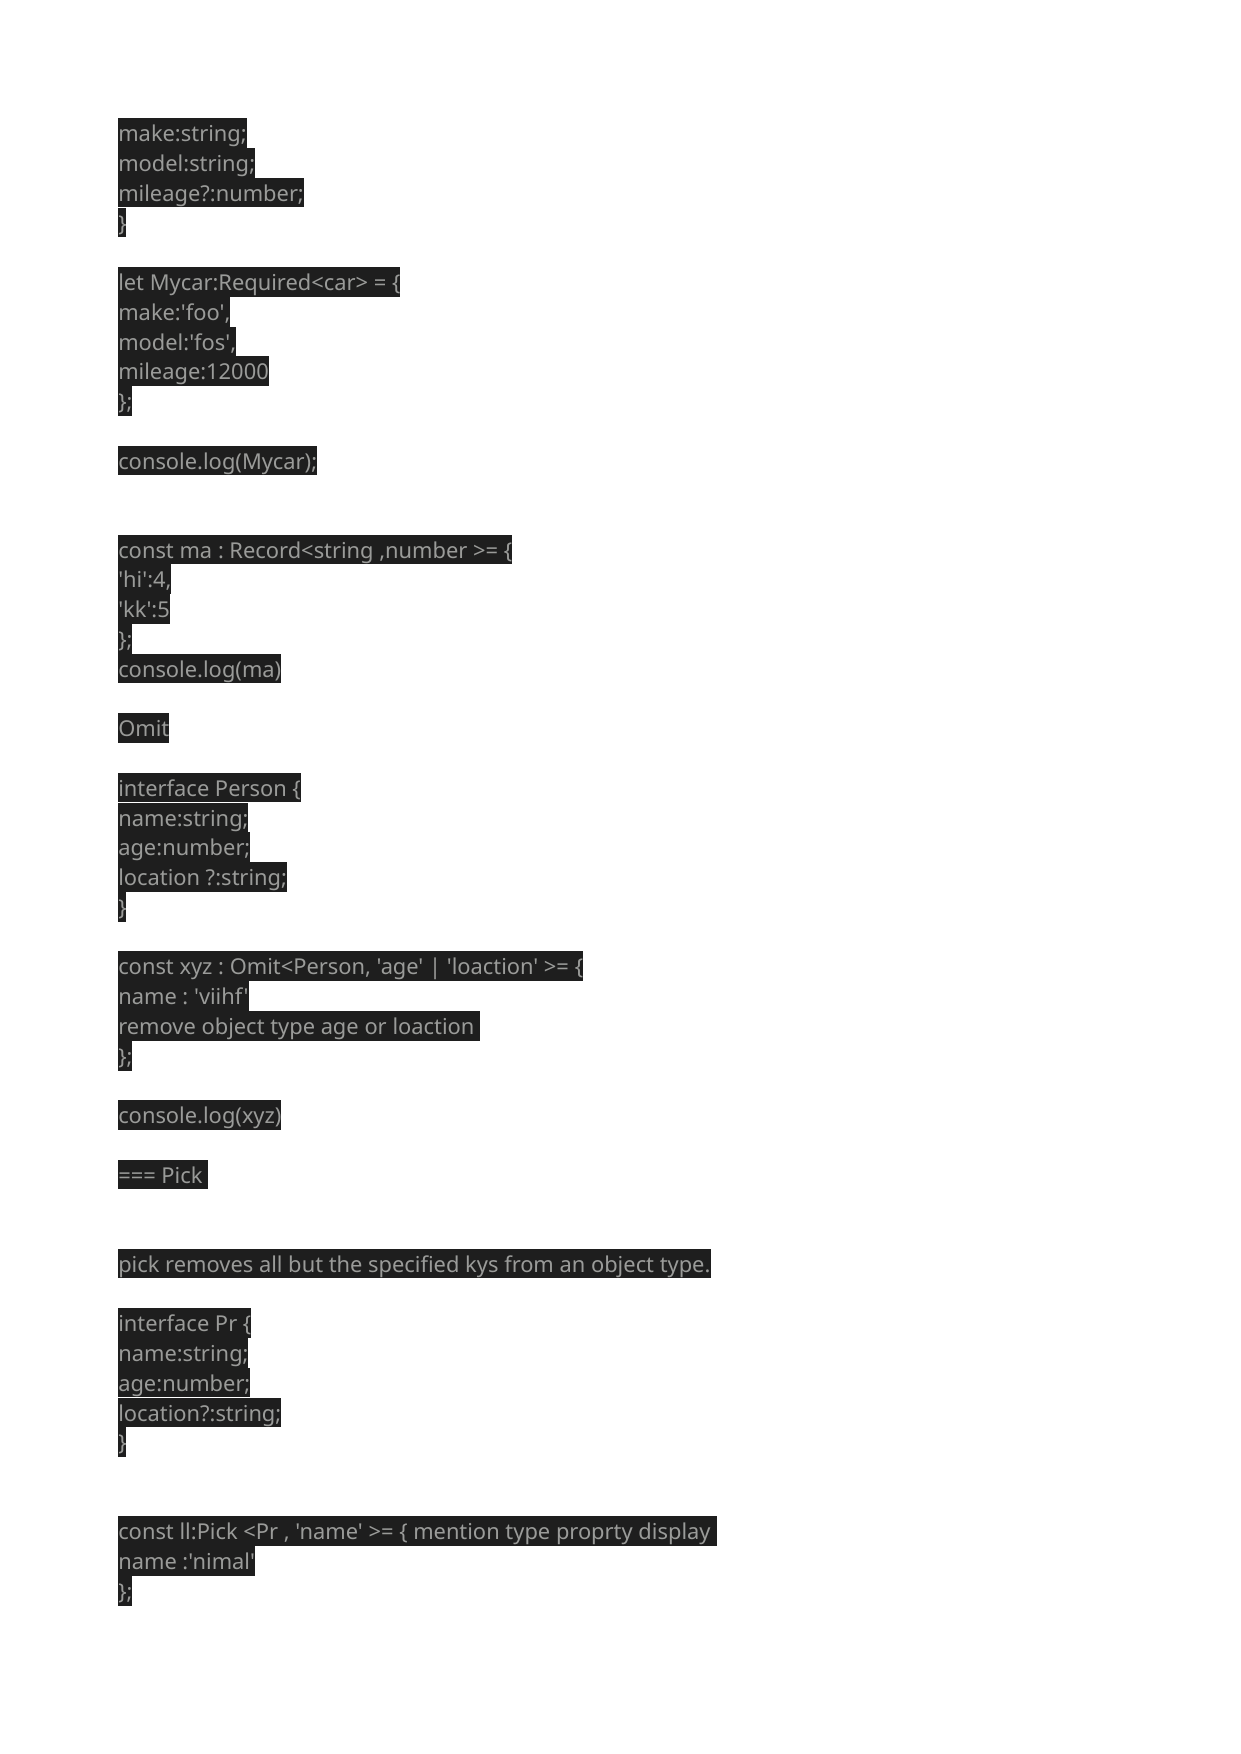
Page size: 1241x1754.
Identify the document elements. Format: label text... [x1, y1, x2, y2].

text remove object type age or loaction [118, 1011, 1122, 1041]
text const ma : Record<string ,number >= { [118, 534, 1122, 564]
text let Mycar:Required<car> = { [118, 267, 1122, 297]
text }; [118, 386, 1122, 416]
text make:'foo', [118, 297, 1122, 327]
text age:number; [118, 1368, 1122, 1397]
text location ?:string; [118, 862, 1122, 892]
text mileage?:number; [118, 178, 1122, 207]
text mileage:12000 [118, 356, 1122, 386]
text const xyz : Omit<Person, 'age' | 'loaction' >= { [118, 951, 1122, 981]
text model:'fos', [118, 327, 1122, 356]
text }; [118, 1576, 1122, 1606]
text }; [118, 624, 1122, 654]
text name:string; [118, 1338, 1122, 1368]
text name:string; [118, 802, 1122, 832]
text interface Person { [118, 773, 1122, 802]
text console.log(ma) [118, 654, 1122, 683]
text location?:string; [118, 1397, 1122, 1427]
text make:string; [118, 118, 1122, 148]
text name :'nimal' [118, 1546, 1122, 1576]
text 'hi':4, [118, 564, 1122, 594]
text model:string; [118, 148, 1122, 178]
text age:number; [118, 832, 1122, 862]
text }; [118, 1041, 1122, 1071]
text console.log(Mycar); [118, 446, 1122, 475]
text console.log(xyz) [118, 1100, 1122, 1130]
text const ll:Pick <Pr , 'name' >= { mention type proprty display [118, 1516, 1122, 1546]
text Omit [118, 713, 1122, 743]
text name : 'viihf' [118, 981, 1122, 1011]
text } [118, 1427, 1122, 1457]
text pick removes all but the specified kys from an object type. [118, 1249, 1122, 1278]
text interface Pr { [118, 1308, 1122, 1338]
text } [118, 207, 1122, 237]
text === Pick [118, 1160, 1122, 1189]
text 'kk':5 [118, 594, 1122, 624]
text } [118, 892, 1122, 922]
